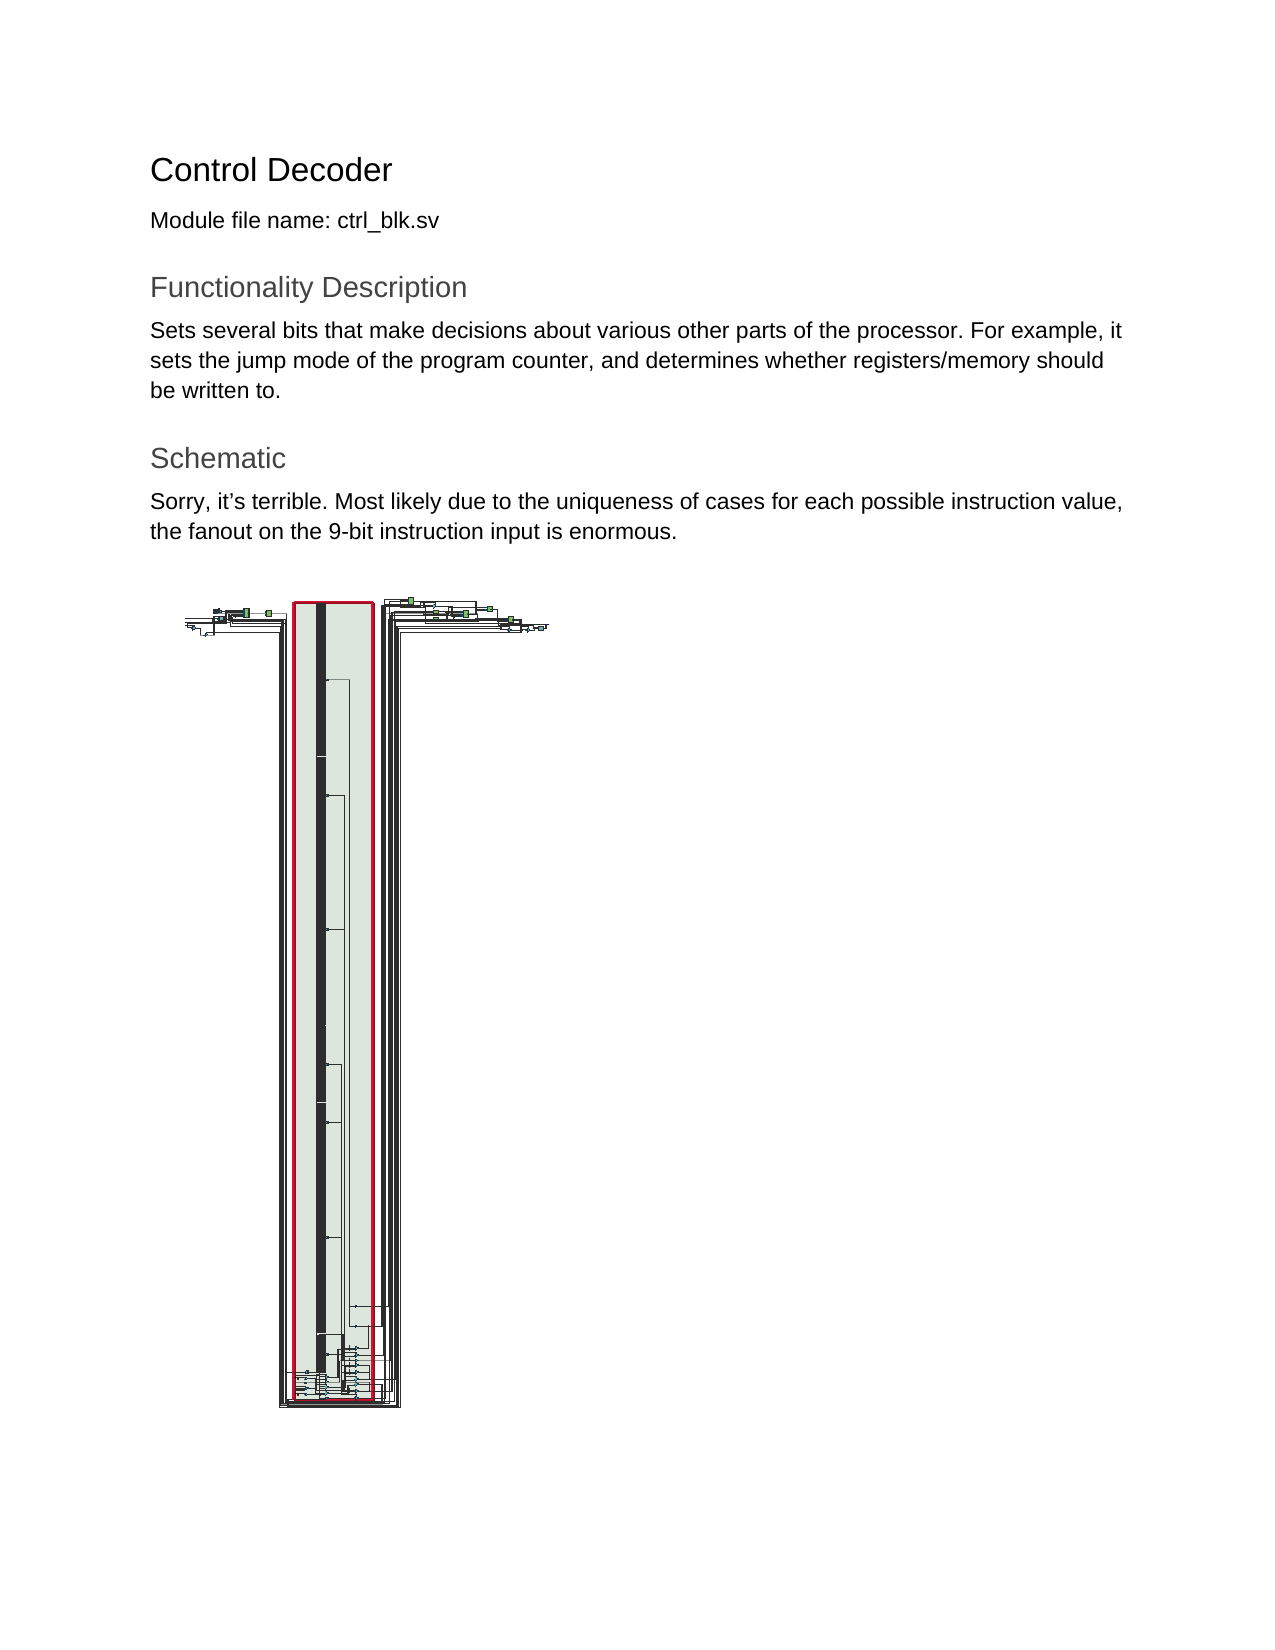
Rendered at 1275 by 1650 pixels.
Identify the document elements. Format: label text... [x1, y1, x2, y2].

text Sorry, it’s terrible. Most likely due to the uniqueness of cases for each possible instruction value, the fanout on the 9-bit instruction input is enormous. [150, 488, 1125, 544]
subtitle Control Decoder [150, 150, 1125, 188]
picture [150, 548, 570, 1426]
text Sets several bits that make decisions about various other parts of the processor. For example, it sets the jump mode of the program counter, and determines whether registers/memory should be written to. [150, 317, 1125, 404]
subtitle Schematic [150, 441, 1125, 474]
text Module file name: ctrl_blk.sv [150, 207, 1125, 233]
subtitle Functionality Description [150, 270, 1125, 304]
